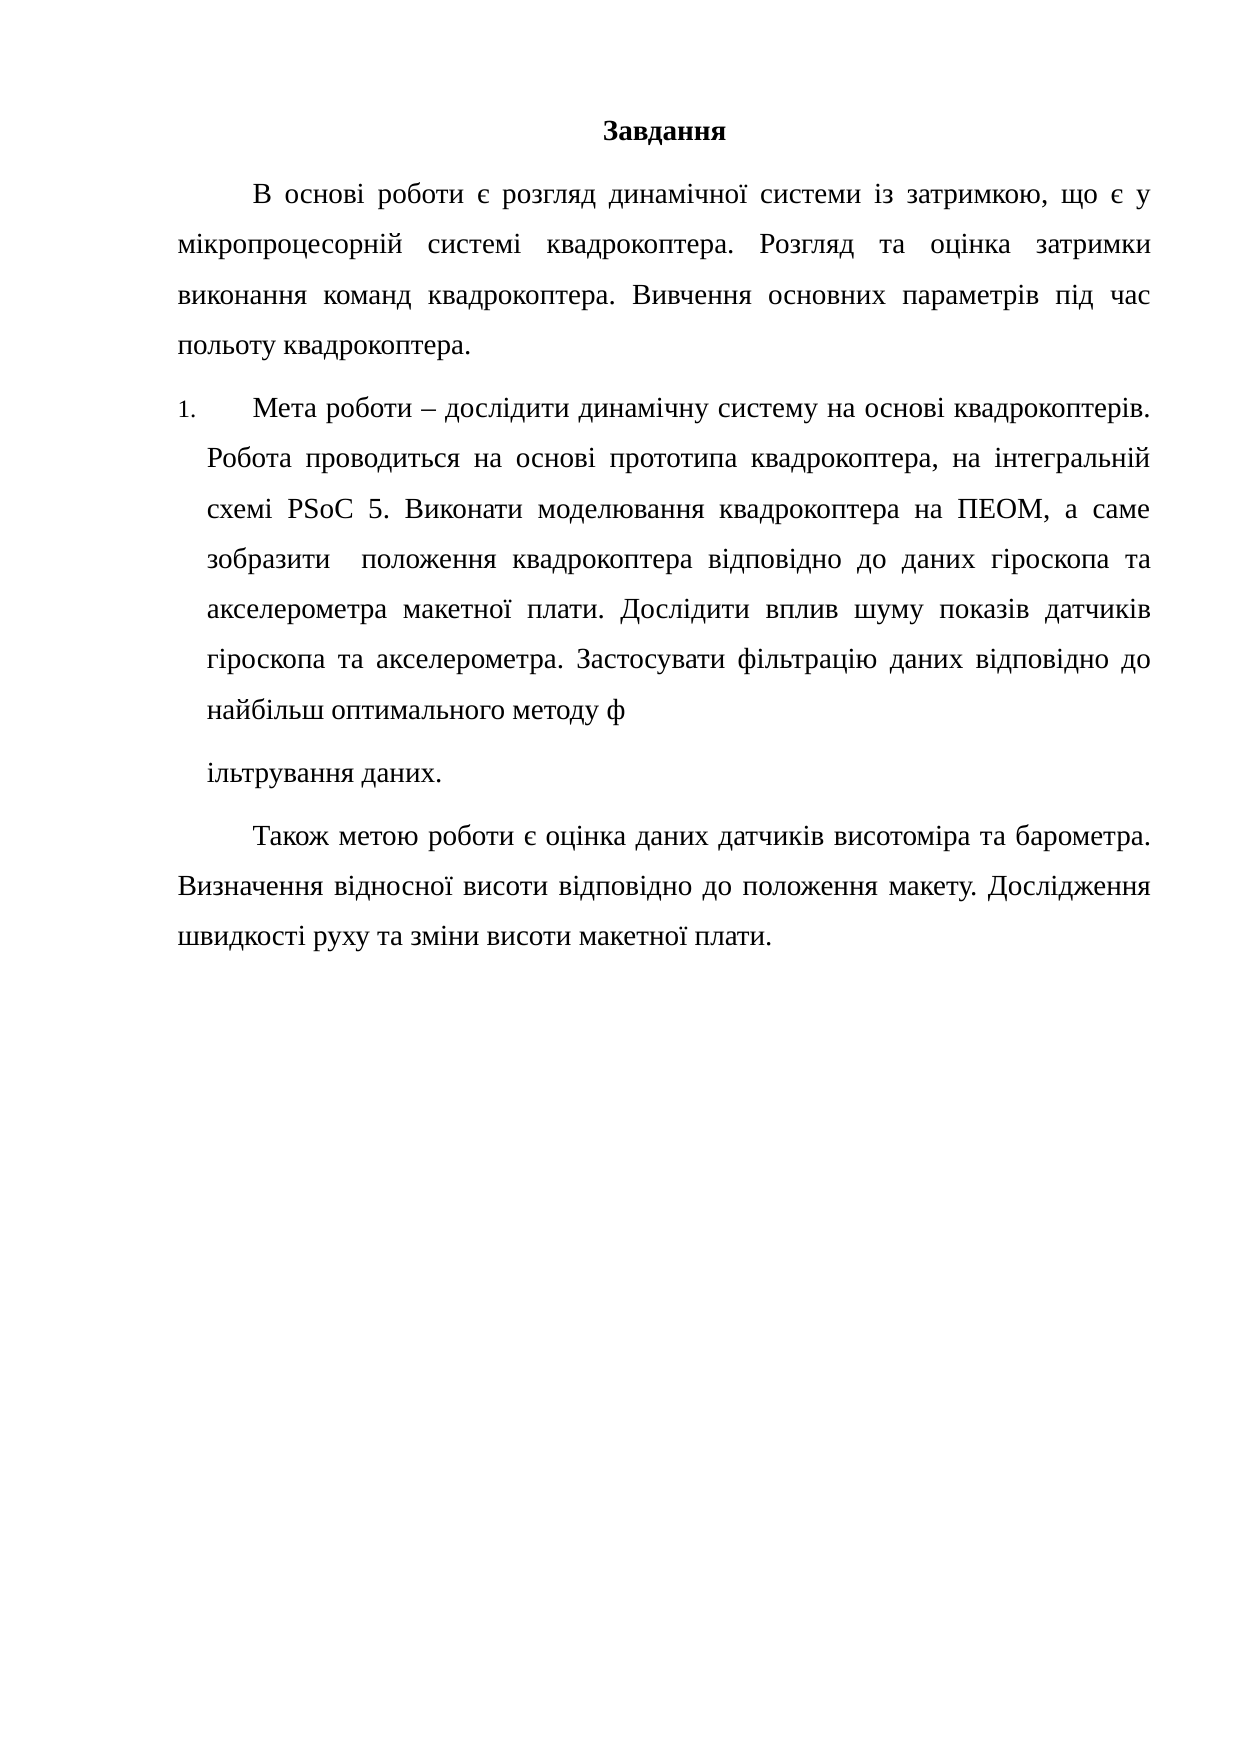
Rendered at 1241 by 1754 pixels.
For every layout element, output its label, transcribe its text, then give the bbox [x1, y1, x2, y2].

list ільтрування даних. [177, 755, 1152, 788]
text Також метою роботи є оцінка даних датчиків висотоміра та барометра. Визначення відносної висоти відповідно до положення макету. Дослідження швидкості руху та зміни висоти макетної плати. [177, 818, 1152, 952]
text В основі роботи є розгляд динамічної системи із затримкою, що є у мікропроцесорній системі квадрокоптера. Розгляд та оцінка затримки виконання команд квадрокоптера. Вивчення основних параметрів під час польоту квадрокоптера. [177, 176, 1152, 361]
subtitle Завдання [177, 113, 1152, 147]
list Мета роботи – дослідити динамічну систему на основі квадрокоптерів. Робота проводиться на основі прототипа квадрокоптера, на інтегральній схемі PSoC 5. Виконати моделювання квадрокоптера на ПЕОМ, а саме зобразити положення квадрокоптера відповідно до даних гіроскопа та акселерометра макетної плати. Дослідити вплив шуму показів датчиків гіроскопа та акселерометра. Застосувати фільтрацію даних відповідно до найбільш оптимального методу ф [177, 390, 1152, 726]
